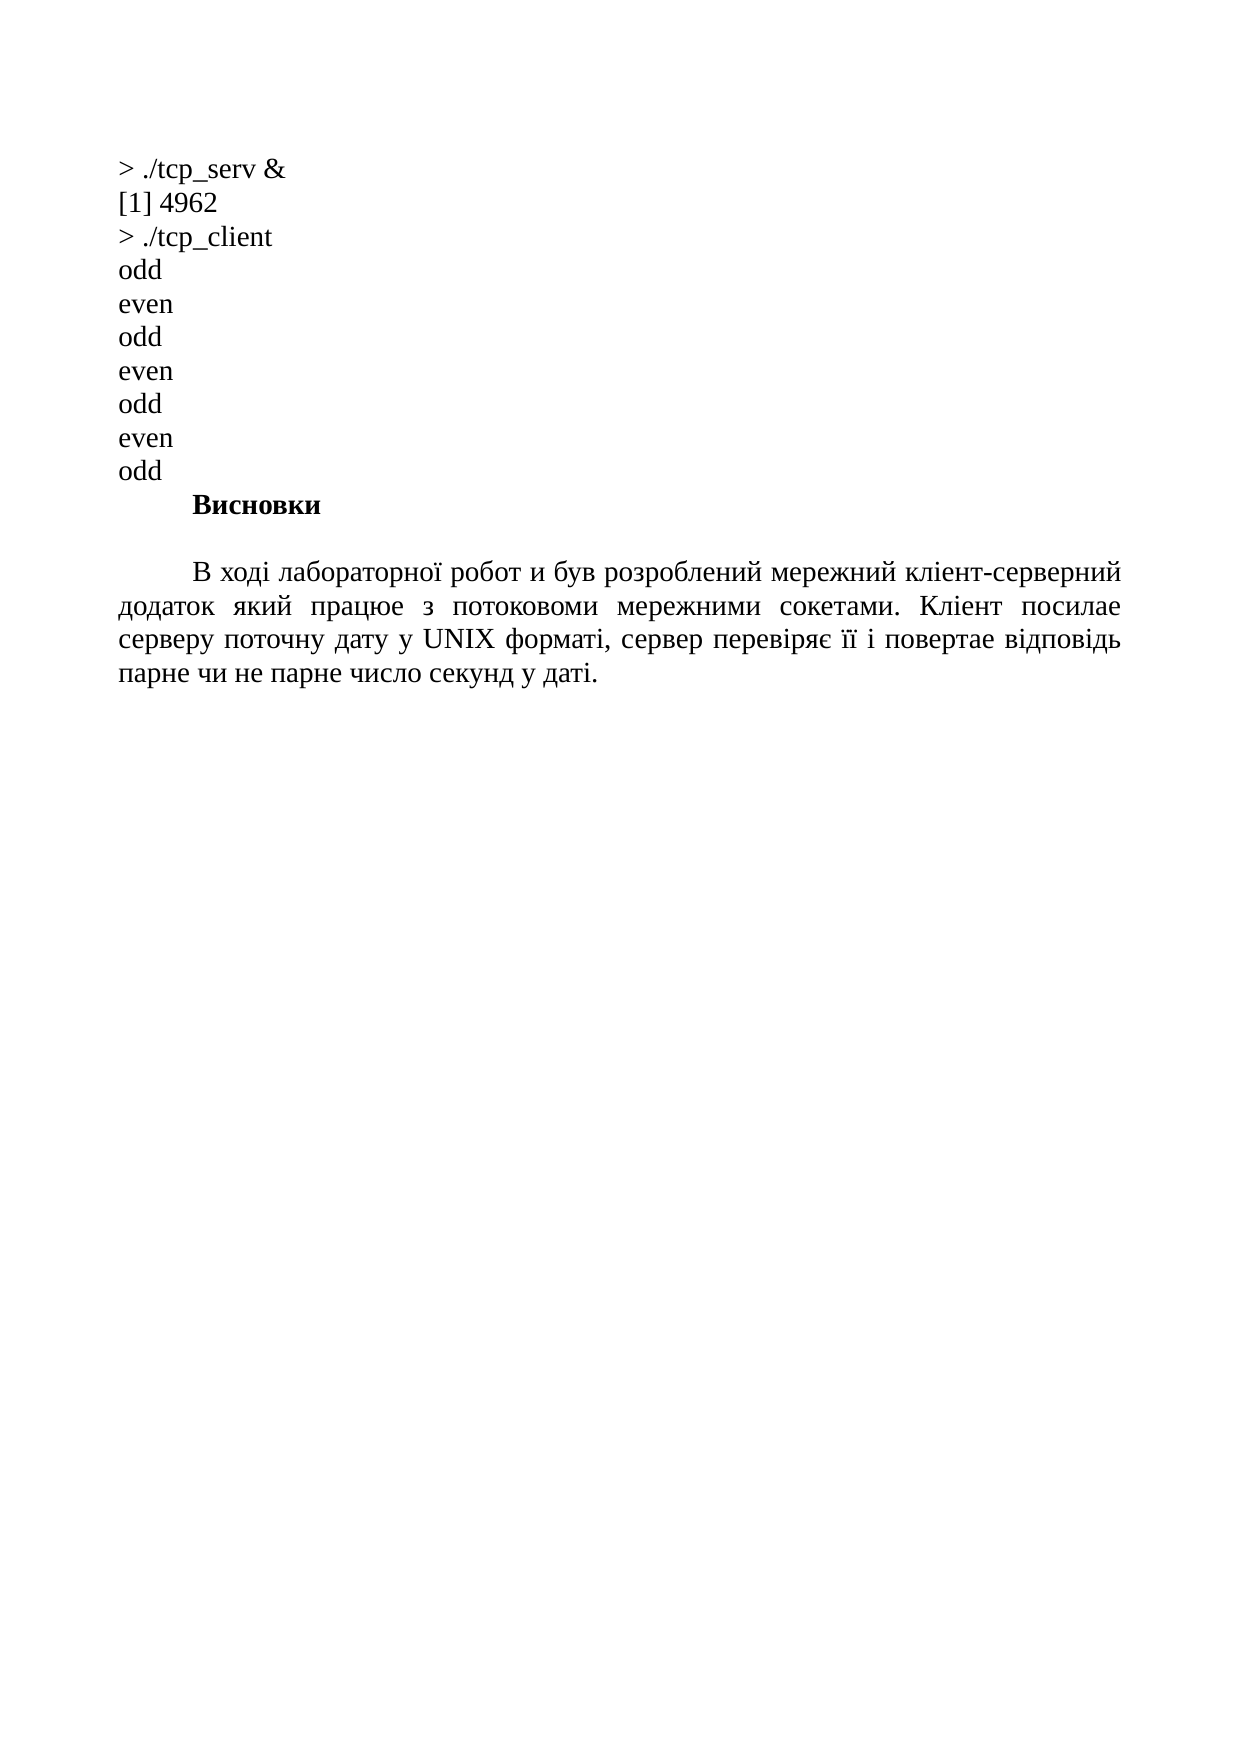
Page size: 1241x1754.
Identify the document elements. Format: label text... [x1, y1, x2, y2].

text odd [118, 386, 1122, 420]
text even [118, 286, 1122, 319]
text > ./tcp_serv & [118, 152, 1122, 185]
text В ходi лабораторної робот и був розроблений мережний кліент-серверний додаток який працюе з потоковоми мережними сокетами. Клiент посилае серверу поточну дату у UNIX форматі, сервер перевіряє її і повертае відповідь парне чи не парне число секунд у даті. [118, 554, 1122, 688]
text odd [118, 252, 1122, 286]
text [1] 4962 [118, 185, 1122, 219]
text even [118, 353, 1122, 386]
text even [118, 420, 1122, 453]
text Висновки [118, 487, 1122, 521]
text odd [118, 319, 1122, 353]
text > ./tcp_client [118, 219, 1122, 252]
text odd [118, 453, 1122, 487]
